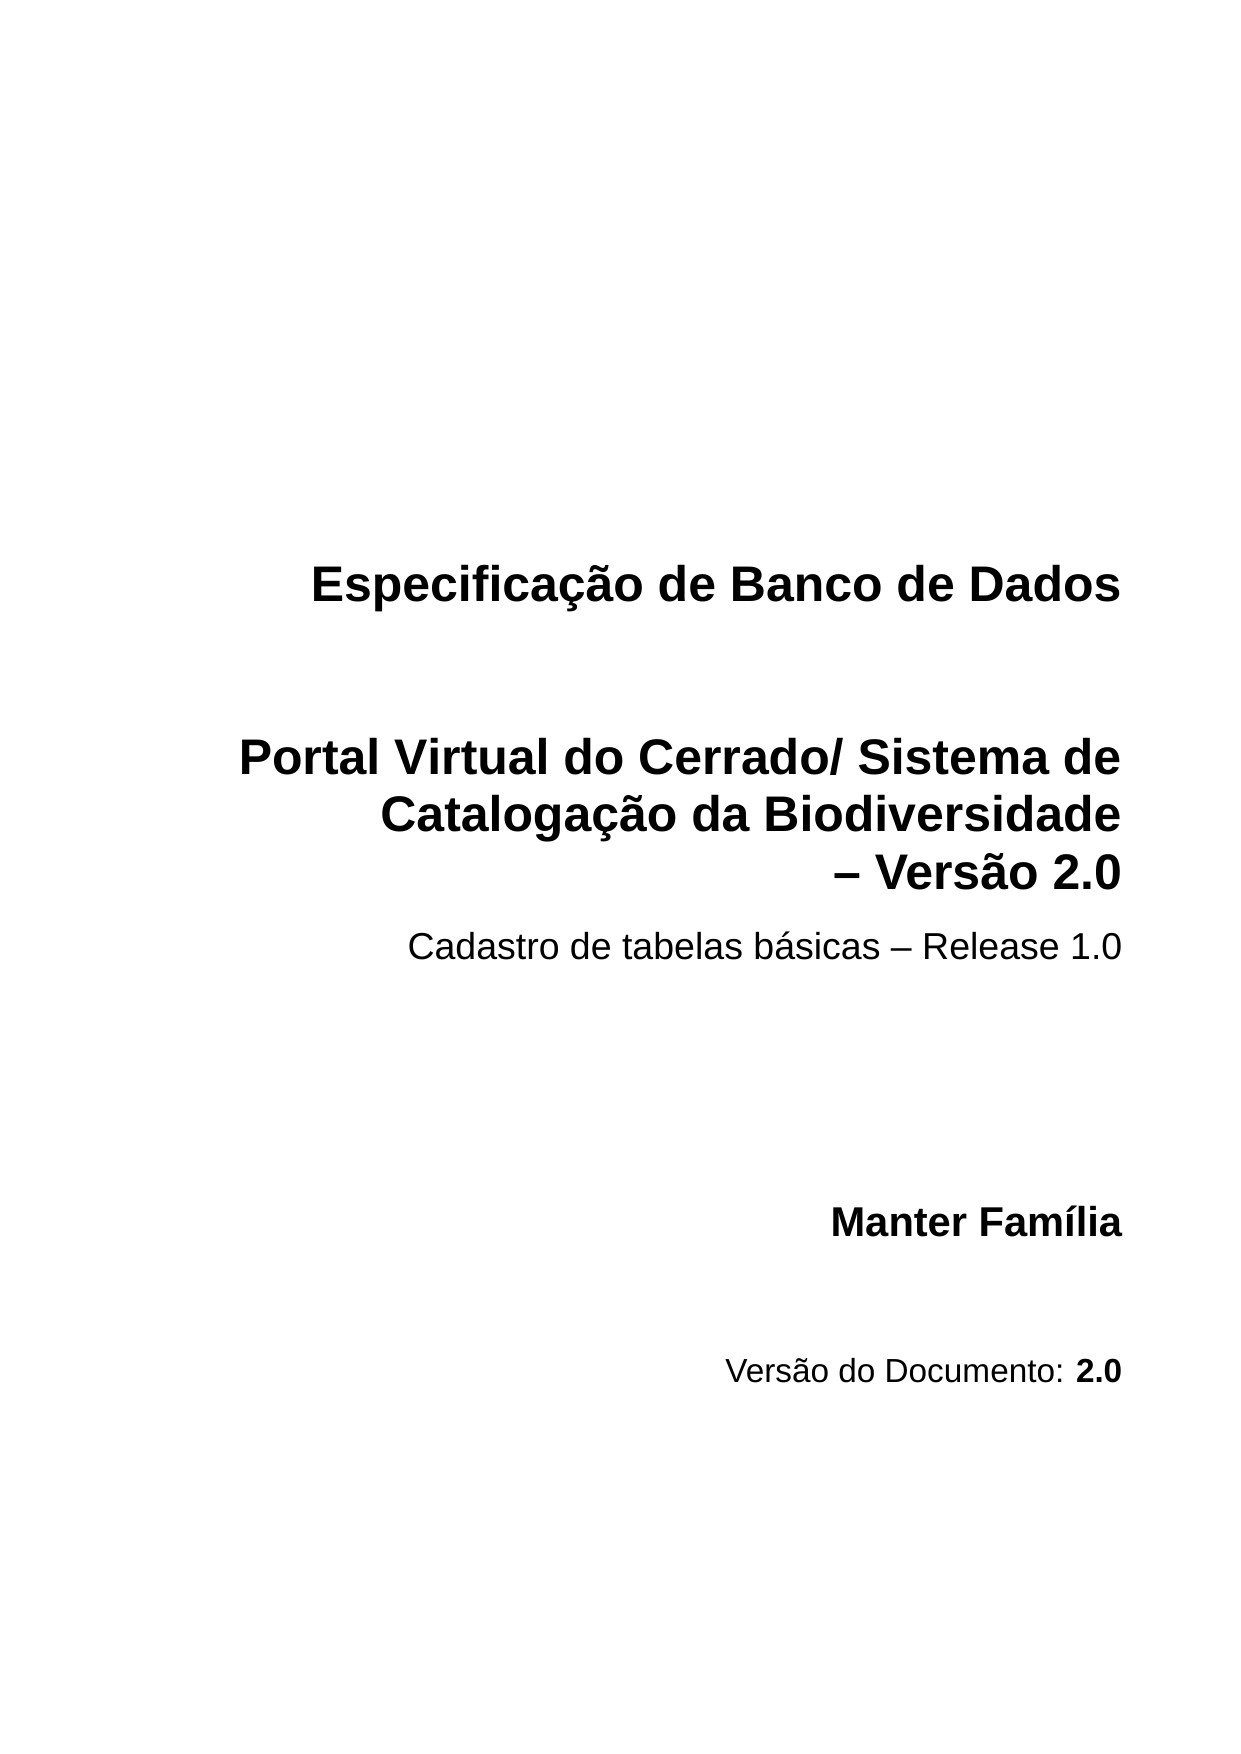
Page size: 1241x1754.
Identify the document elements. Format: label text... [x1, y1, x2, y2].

text – Versão 2.0 [118, 842, 1122, 899]
text Especificação de Banco de Dados [118, 554, 1122, 612]
text Manter Família [118, 1197, 1122, 1245]
text Cadastro de tabelas básicas – Release 1.0 [118, 924, 1122, 968]
text Portal Virtual do Cerrado/ Sistema de Catalogação da Biodiversidade [118, 727, 1122, 842]
text Versão do Documento: 2.0 [118, 1343, 1122, 1391]
